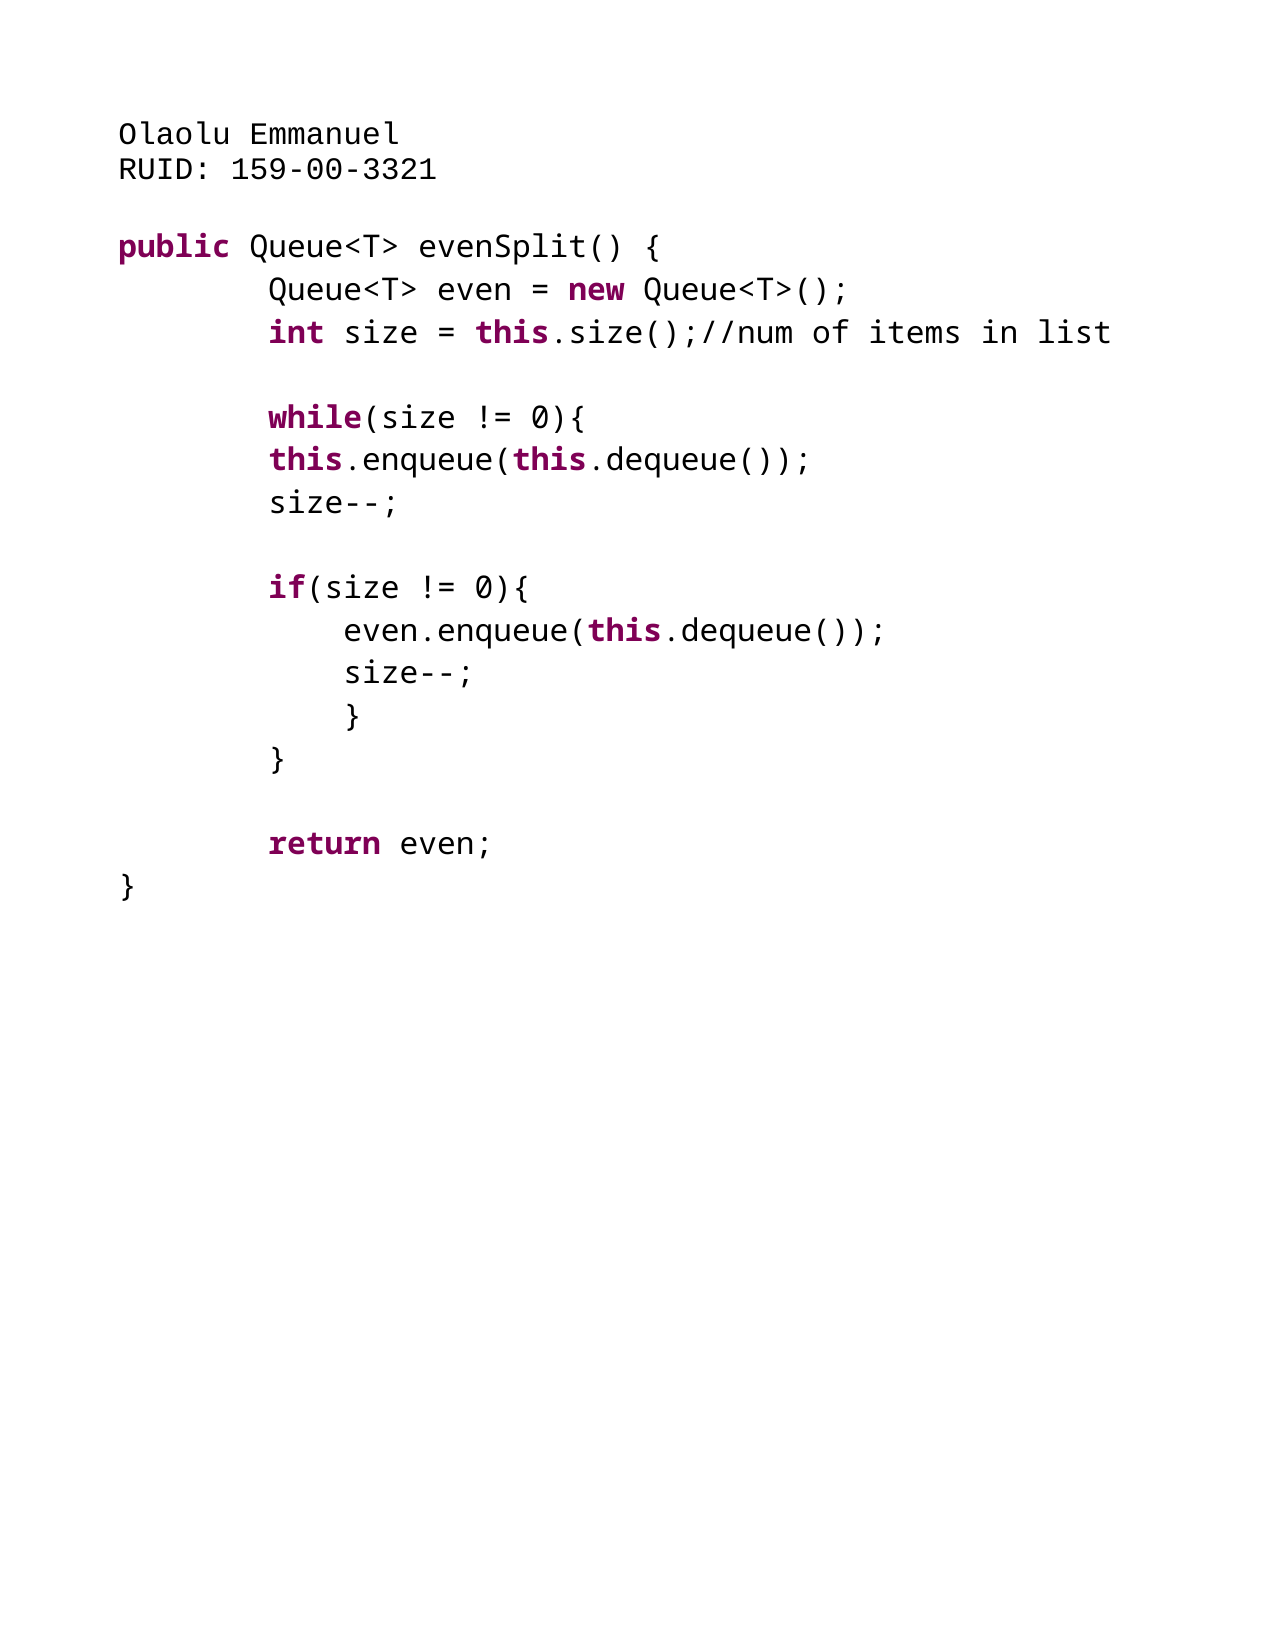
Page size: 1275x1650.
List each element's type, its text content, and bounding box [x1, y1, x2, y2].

text public Queue<T> evenSplit() { [118, 224, 1157, 267]
text if(size != 0){ [118, 565, 1157, 608]
text Queue<T> even = new Queue<T>(); [118, 267, 1157, 309]
text int size = this.size();//num of items in list [118, 309, 1157, 352]
text RUID: 159-00-3321 [118, 153, 1157, 189]
text } [118, 736, 1157, 778]
text while(size != 0){ [118, 395, 1157, 437]
text return even; [118, 821, 1157, 863]
text } [118, 693, 1157, 736]
text this.enqueue(this.dequeue()); [118, 437, 1157, 480]
text } [118, 863, 1157, 906]
text even.enqueue(this.dequeue()); [118, 608, 1157, 650]
text Olaolu Emmanuel [118, 118, 1157, 153]
text size--; [118, 650, 1157, 693]
text size--; [118, 480, 1157, 523]
